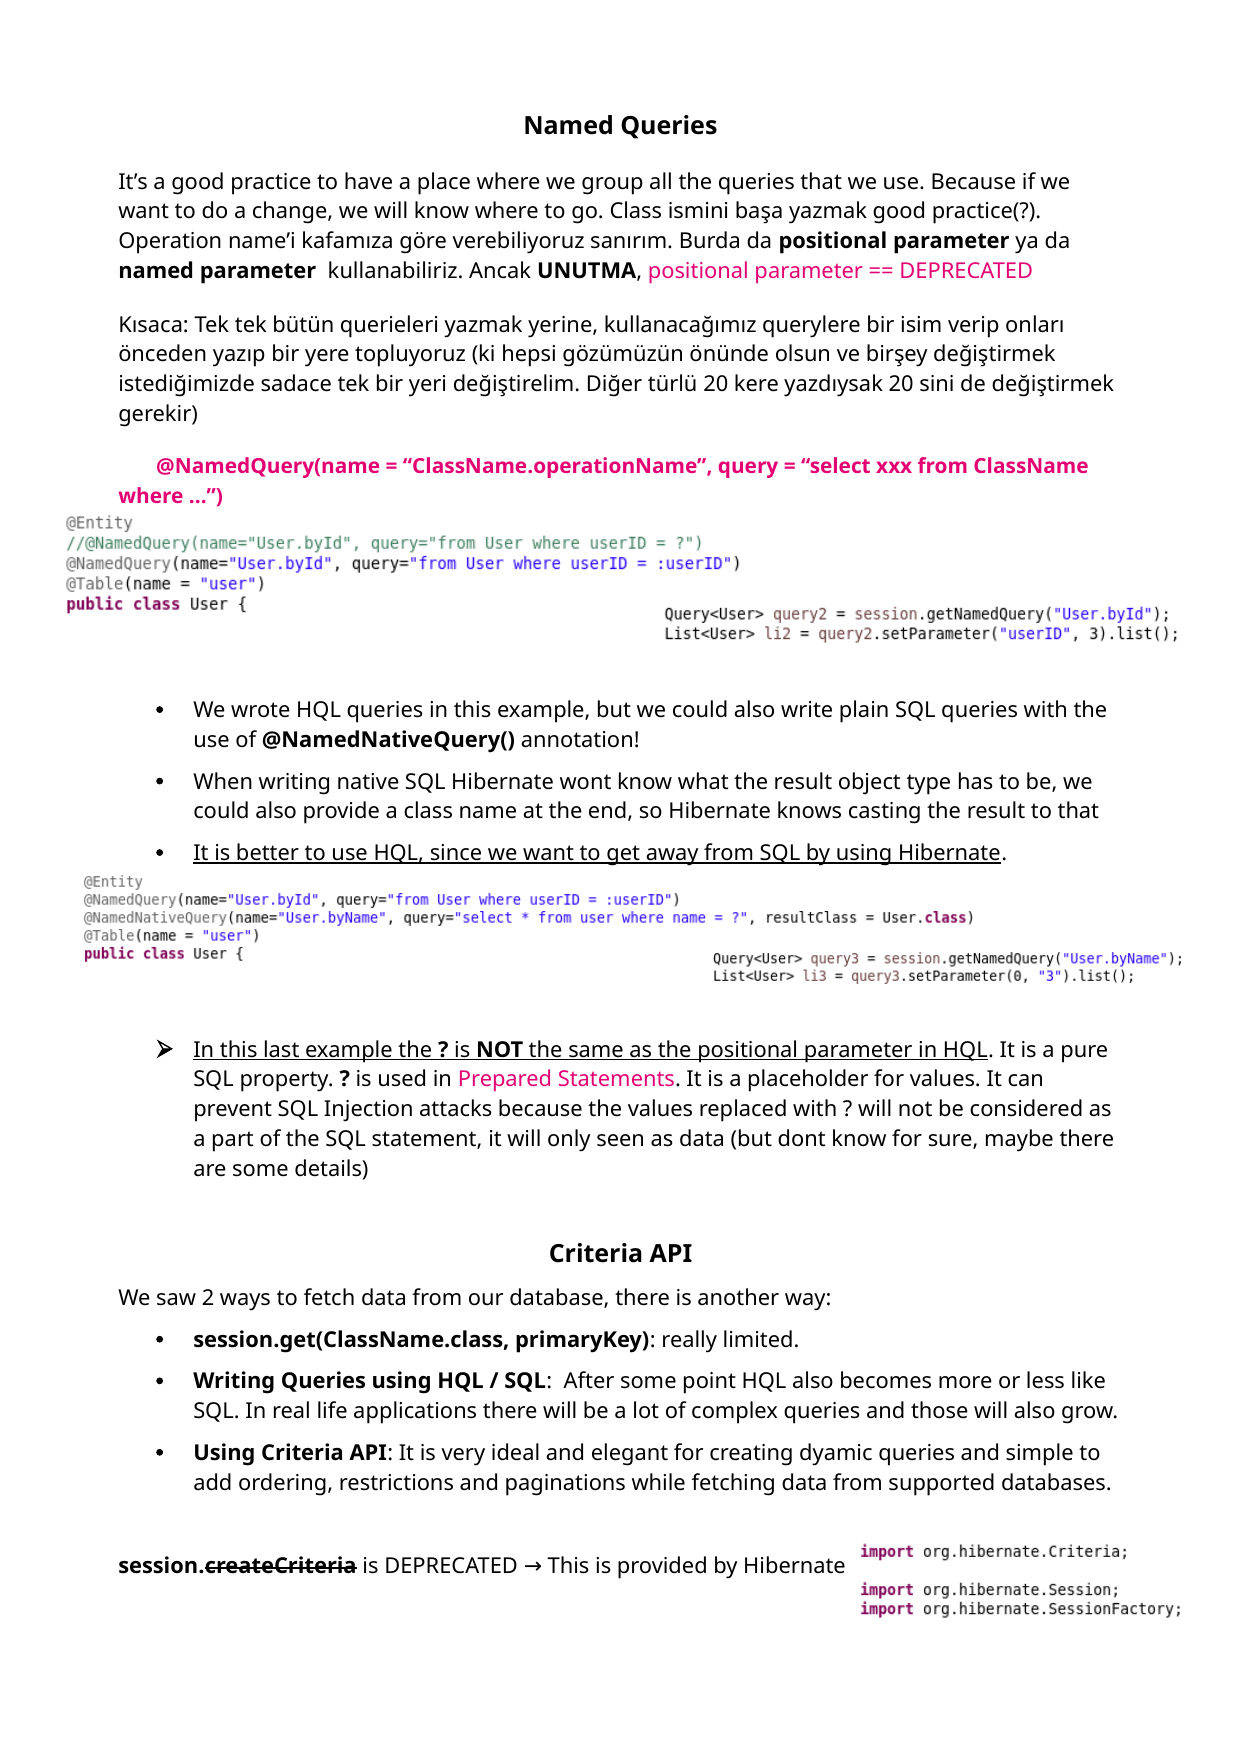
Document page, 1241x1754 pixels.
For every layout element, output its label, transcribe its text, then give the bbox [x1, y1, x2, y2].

text @NamedQuery(name = “ClassName.operationName”, query = “select xxx from ClassName where ...”) [118, 452, 1122, 510]
picture [858, 1539, 1183, 1621]
list In this last example the ? is NOT the same as the positional parameter in HQL. It is a pure SQL property. ? is used in Prepared Statements. It is a placeholder for values. It can prevent SQL Injection attacks because the values replaced with ? will not be considered as a part of the SQL statement, it will only seen as data (but dont know for sure, maybe there are some details) [156, 1034, 1122, 1183]
text session.createCriteria is DEPRECATED → This is provided by Hibernate [118, 1550, 858, 1580]
list Writing Queries using HQL / SQL: After some point HQL also becomes more or less like SQL. In real life applications there will be a lot of complex queries and those will also grow. [156, 1365, 1122, 1425]
list When writing native SQL Hibernate wont know what the result object type has to be, we could also provide a class name at the end, so Hibernate knows casting the result to that [156, 766, 1122, 825]
list It is better to use HQL, since we want to get away from SQL by using Hibernate. [156, 837, 1122, 867]
text Criteria API [118, 1236, 1122, 1270]
text Named Queries [118, 108, 1122, 142]
list We wrote HQL queries in this example, but we could also write plain SQL queries with the use of @NamedNativeQuery() annotation! [156, 694, 1122, 754]
list session.get(ClassName.class, primaryKey): really limited. [156, 1324, 1122, 1353]
picture [83, 873, 1186, 986]
text It’s a good practice to have a place where we group all the queries that we use. Because if we want to do a change, we will know where to go. Class ismini başa yazmak good practice(?). Operation name’i kafamıza göre verebiliyoruz sanırım. Burda da positional parameter ya da named parameter kullanabiliriz. Ancak UNUTMA, positional parameter == DEPRECATED [118, 166, 1122, 285]
text We saw 2 ways to fetch data from our database, there is another way: [118, 1282, 1122, 1312]
picture [64, 513, 1182, 645]
text Kısaca: Tek tek bütün querieleri yazmak yerine, kullanacağımız querylere bir isim verip onları önceden yazıp bir yere topluyoruz (ki hepsi gözümüzün önünde olsun ve birşey değiştirmek istediğimizde sadace tek bir yeri değiştirelim. Diğer türlü 20 kere yazdıysak 20 sini de değiştirmek gerekir) [118, 309, 1122, 428]
list Using Criteria API: It is very ideal and elegant for creating dyamic queries and simple to add ordering, restrictions and paginations while fetching data from supported databases. [156, 1437, 1122, 1496]
